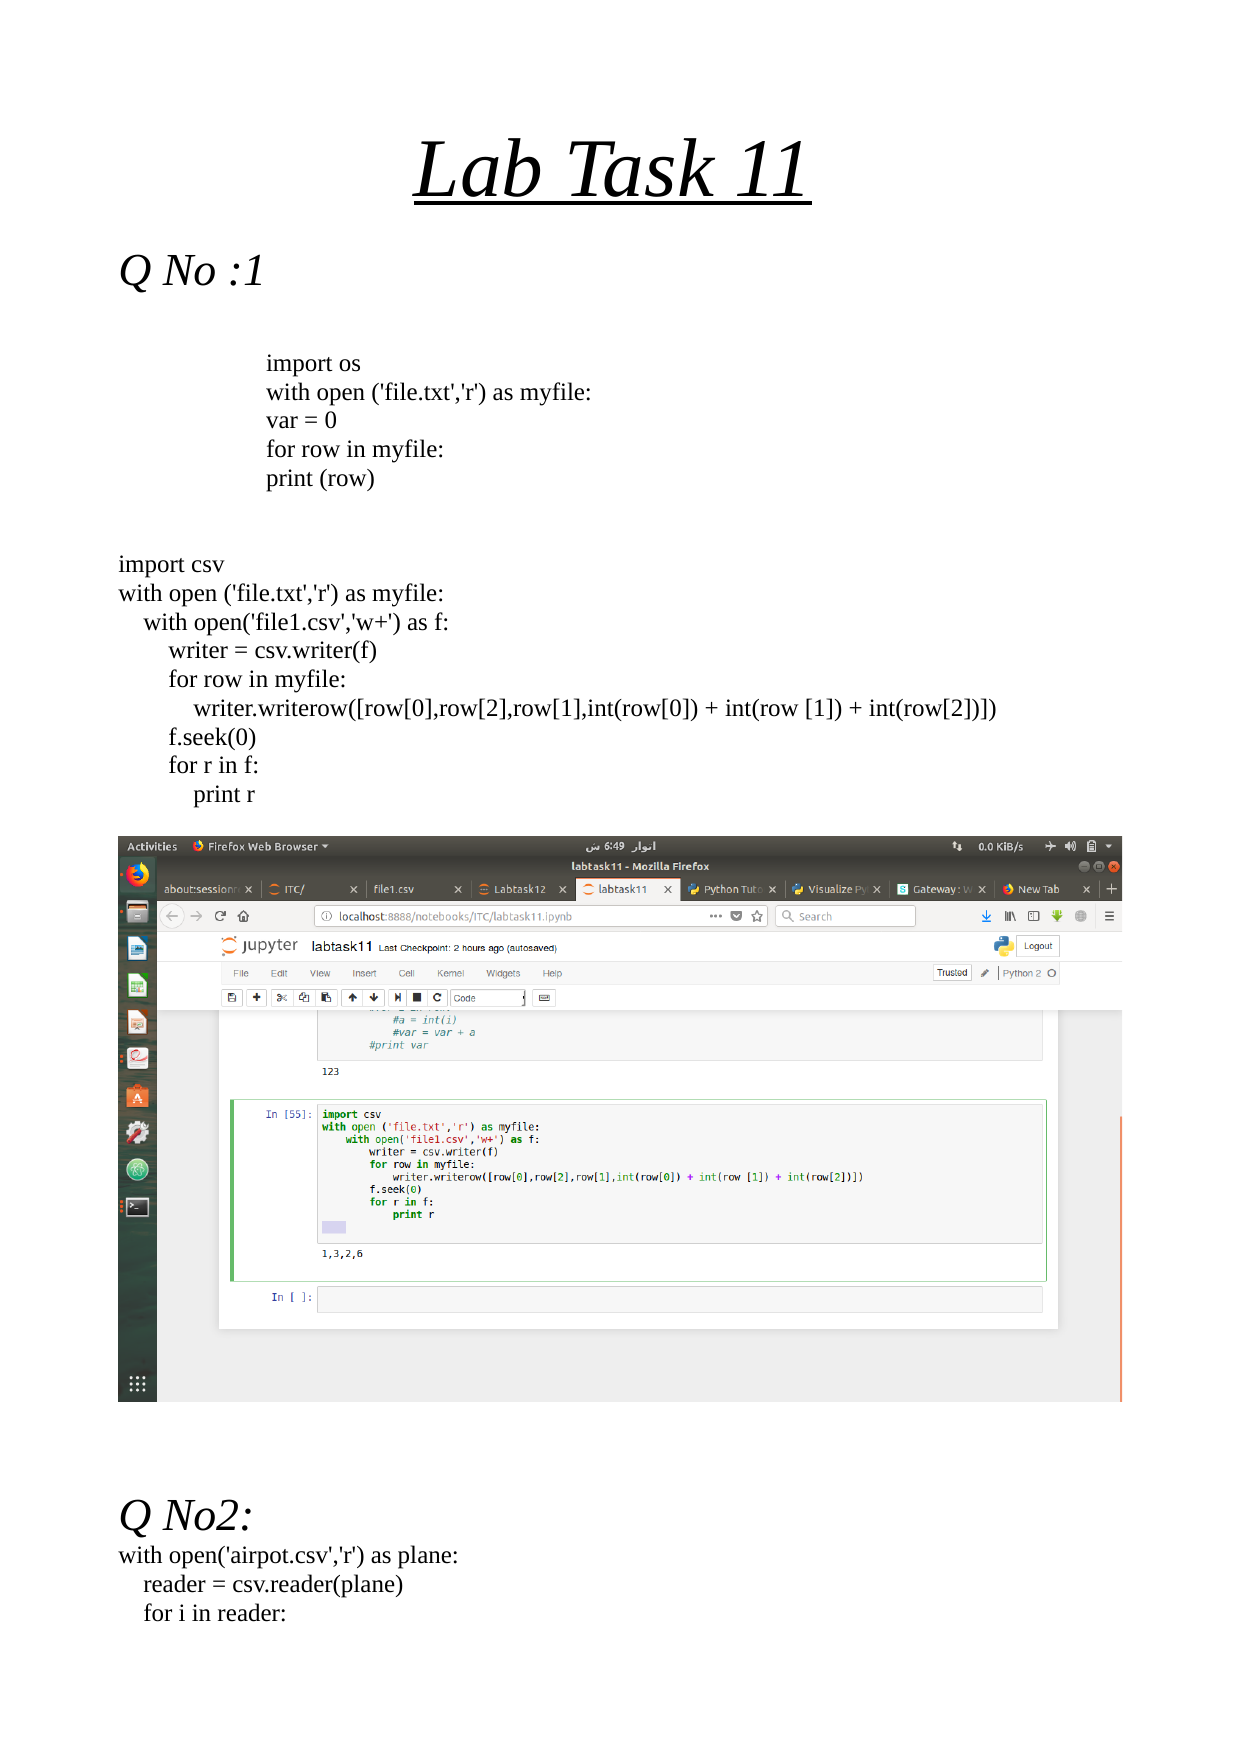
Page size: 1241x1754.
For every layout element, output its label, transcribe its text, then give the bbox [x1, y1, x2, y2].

text writer.writerow([row[0],row[2],row[1],int(row[0]) + int(row [1]) + int(row[2])]) [118, 693, 1122, 722]
text print (row) [118, 463, 1122, 492]
text for i in reader: [118, 1598, 1122, 1626]
text with open ('file.txt','r') as myfile: [118, 377, 1122, 406]
text writer = csv.writer(f) [118, 636, 1122, 664]
text for r in f: [118, 751, 1122, 779]
text f.seek(0) [118, 722, 1122, 751]
text for row in myfile: [118, 434, 1122, 463]
text import csv [118, 549, 1122, 578]
text import os [118, 348, 1122, 377]
text with open('airpot.csv','r') as plane: [118, 1540, 1122, 1569]
text Q No2: [118, 1487, 1122, 1540]
text reader = csv.reader(plane) [118, 1569, 1122, 1598]
text with open('file1.csv','w+') as f: [118, 607, 1122, 636]
text Lab Task 11 [118, 118, 1122, 214]
text Q No :1 [118, 243, 1122, 295]
picture [118, 836, 1123, 1402]
text var = 0 [118, 406, 1122, 434]
text with open ('file.txt','r') as myfile: [118, 578, 1122, 607]
text print r [118, 779, 1122, 808]
text for row in myfile: [118, 664, 1122, 693]
